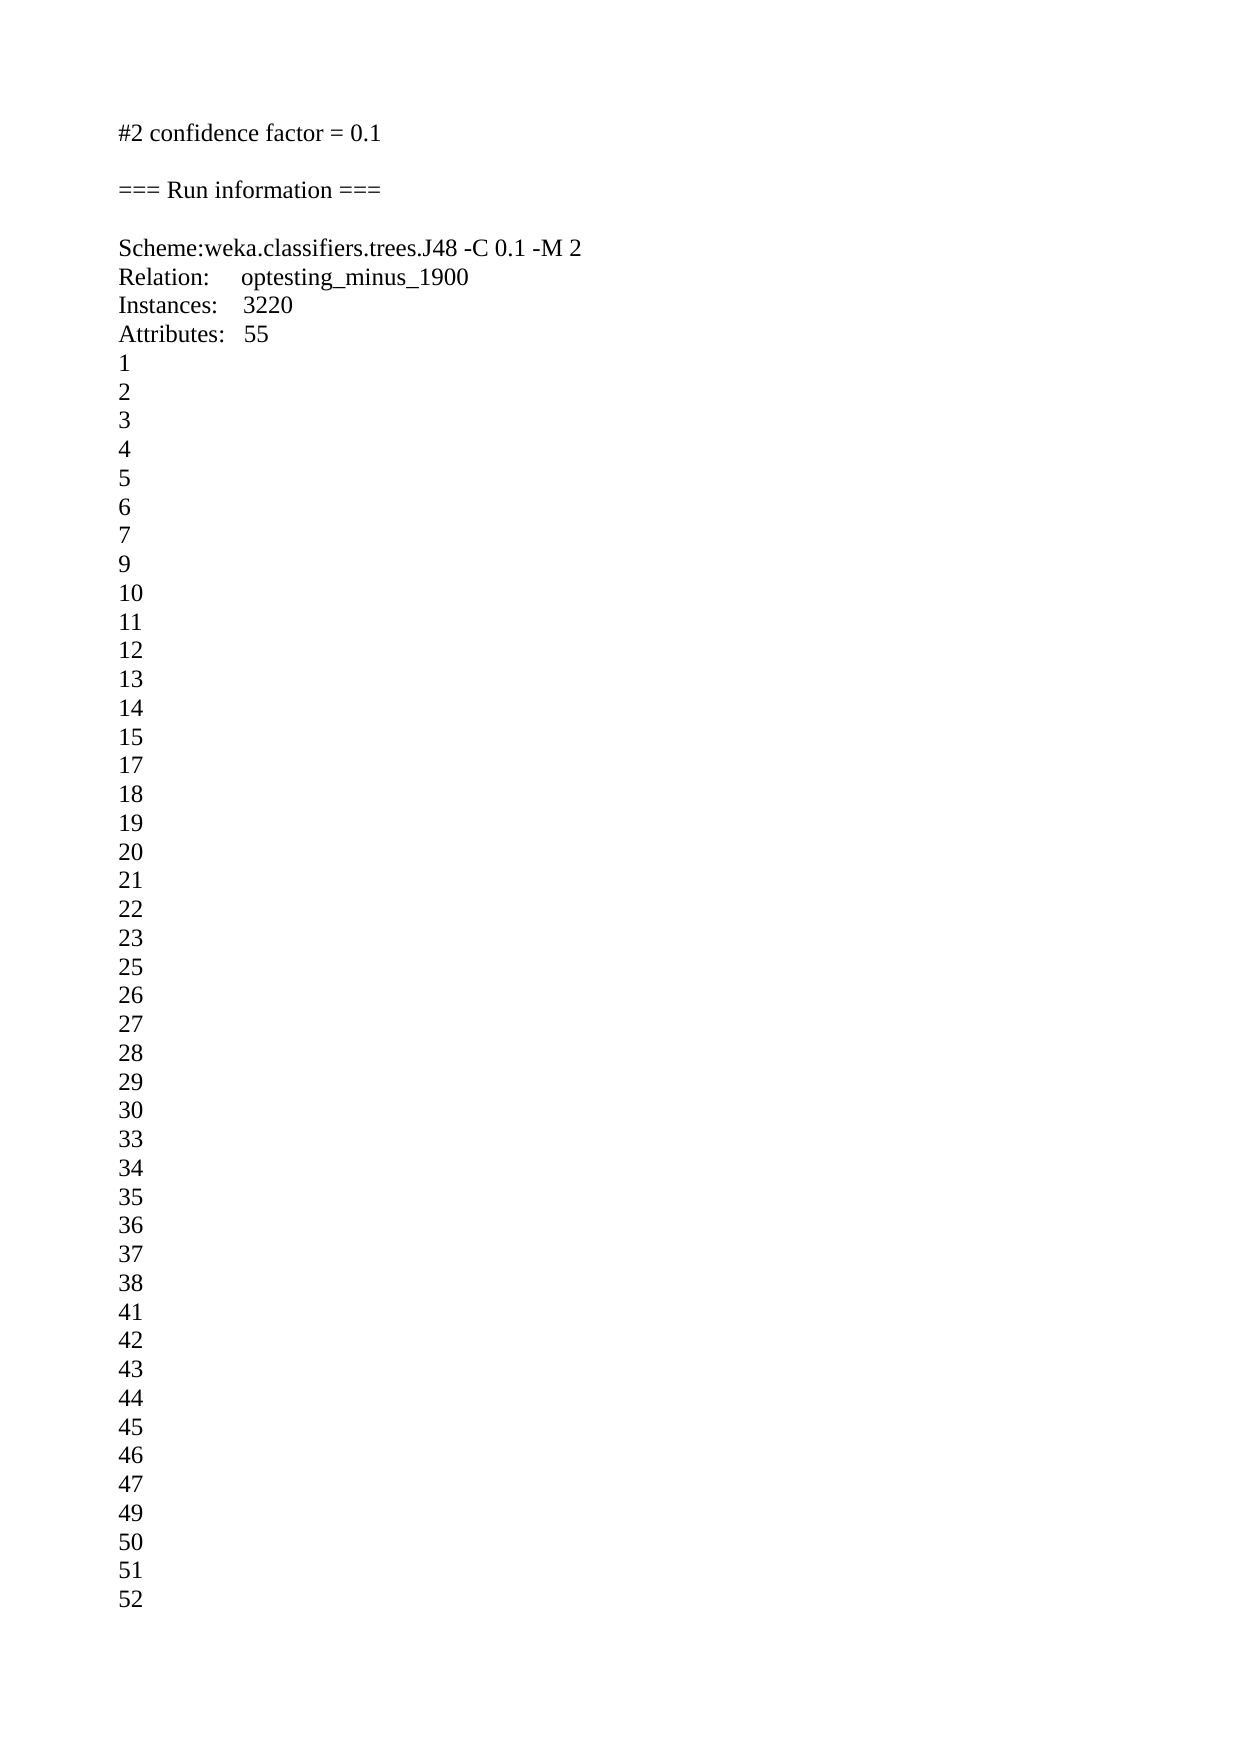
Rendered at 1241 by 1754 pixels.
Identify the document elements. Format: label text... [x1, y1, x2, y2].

text 22 [118, 894, 1122, 923]
text 46 [118, 1441, 1122, 1469]
text 13 [118, 664, 1122, 693]
text 45 [118, 1412, 1122, 1441]
text 43 [118, 1354, 1122, 1383]
text 36 [118, 1211, 1122, 1239]
text 23 [118, 923, 1122, 952]
text 4 [118, 434, 1122, 463]
text 9 [118, 549, 1122, 578]
text 20 [118, 837, 1122, 866]
text 35 [118, 1182, 1122, 1211]
text 51 [118, 1556, 1122, 1584]
text 29 [118, 1067, 1122, 1096]
text 10 [118, 578, 1122, 607]
text 5 [118, 463, 1122, 492]
text Relation: optesting_minus_1900 [118, 262, 1122, 291]
text 14 [118, 693, 1122, 722]
text === Run information === [118, 176, 1122, 204]
text 1 [118, 348, 1122, 377]
text 11 [118, 607, 1122, 636]
text 28 [118, 1038, 1122, 1067]
text 6 [118, 492, 1122, 521]
text 19 [118, 808, 1122, 837]
text #2 confidence factor = 0.1 [118, 118, 1122, 147]
text 17 [118, 751, 1122, 779]
text 37 [118, 1239, 1122, 1268]
text 47 [118, 1469, 1122, 1498]
text 30 [118, 1096, 1122, 1124]
text 2 [118, 377, 1122, 406]
text 50 [118, 1527, 1122, 1556]
text 42 [118, 1326, 1122, 1354]
text 15 [118, 722, 1122, 751]
text 7 [118, 521, 1122, 549]
text 33 [118, 1124, 1122, 1153]
text 52 [118, 1584, 1122, 1613]
text 38 [118, 1268, 1122, 1297]
text 21 [118, 866, 1122, 894]
text 18 [118, 779, 1122, 808]
text 41 [118, 1297, 1122, 1326]
text Scheme:weka.classifiers.trees.J48 -C 0.1 -M 2 [118, 233, 1122, 262]
text 44 [118, 1383, 1122, 1412]
text Instances: 3220 [118, 291, 1122, 319]
text 3 [118, 406, 1122, 434]
text 27 [118, 1009, 1122, 1038]
text 34 [118, 1153, 1122, 1182]
text 12 [118, 636, 1122, 664]
text 26 [118, 981, 1122, 1009]
text 25 [118, 952, 1122, 981]
text 49 [118, 1498, 1122, 1527]
text Attributes: 55 [118, 319, 1122, 348]
